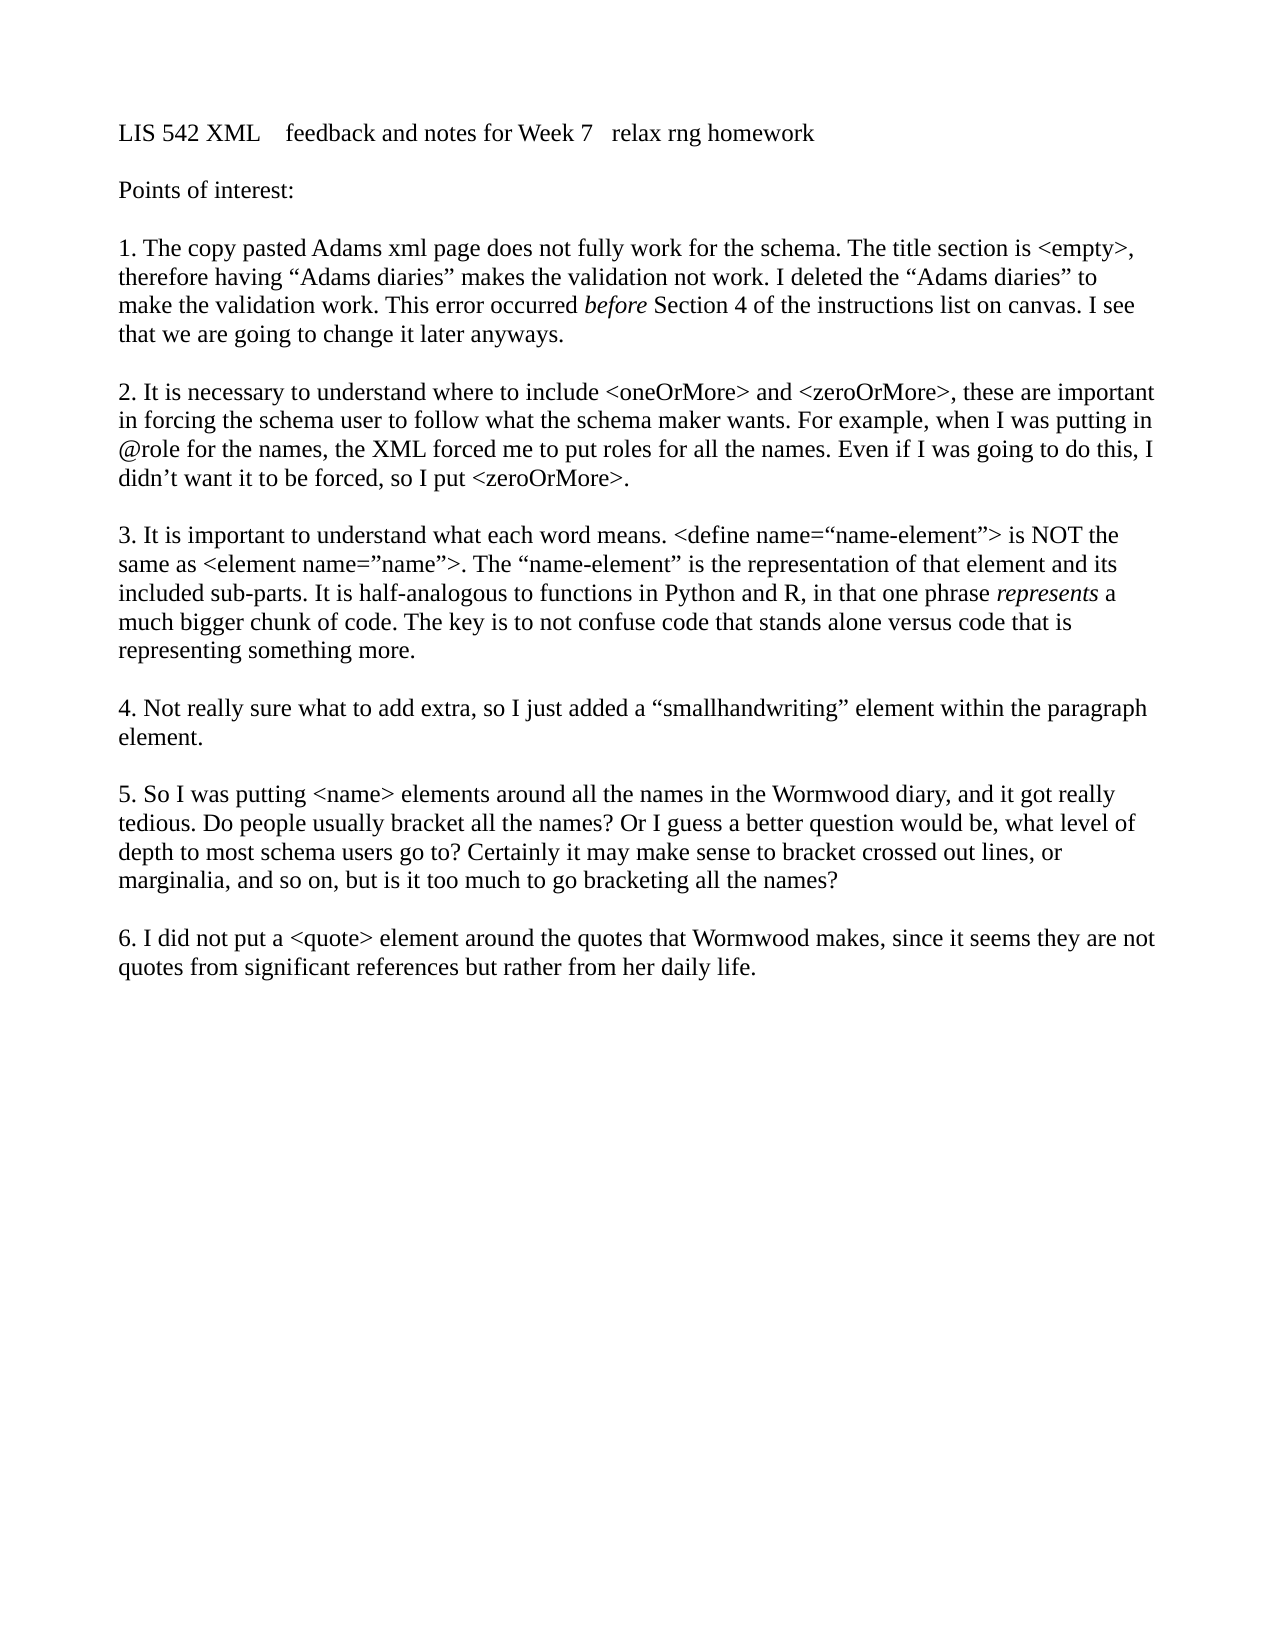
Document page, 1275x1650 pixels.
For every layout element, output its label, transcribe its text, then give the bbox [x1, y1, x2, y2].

text 2. It is necessary to understand where to include <oneOrMore> and <zeroOrMore>, these are important in forcing the schema user to follow what the schema maker wants. For example, when I was putting in @role for the names, the XML forced me to put roles for all the names. Even if I was going to do this, I didn’t want it to be forced, so I put <zeroOrMore>. [118, 377, 1157, 492]
text 5. So I was putting <name> elements around all the names in the Wormwood diary, and it got really tedious. Do people usually bracket all the names? Or I guess a better question would be, what level of depth to most schema users go to? Certainly it may make sense to bracket crossed out lines, or marginalia, and so on, but is it too much to go bracketing all the names? [118, 779, 1157, 894]
text 3. It is important to understand what each word means. <define name=“name-element”> is NOT the same as <element name=”name”>. The “name-element” is the representation of that element and its included sub-parts. It is half-analogous to functions in Python and R, in that one phrase represents a much bigger chunk of code. The key is to not confuse code that stands alone versus code that is representing something more. [118, 521, 1157, 664]
text 4. Not really sure what to add extra, so I just added a “smallhandwriting” element within the paragraph element. [118, 693, 1157, 751]
text Points of interest: [118, 176, 1157, 204]
text LIS 542 XML feedback and notes for Week 7 relax rng homework [118, 118, 1157, 147]
text 6. I did not put a <quote> element around the quotes that Wormwood makes, since it seems they are not quotes from significant references but rather from her daily life. [118, 923, 1157, 981]
text 1. The copy pasted Adams xml page does not fully work for the schema. The title section is <empty>, therefore having “Adams diaries” makes the validation not work. I deleted the “Adams diaries” to make the validation work. This error occurred before Section 4 of the instructions list on canvas. I see that we are going to change it later anyways. [118, 233, 1157, 348]
